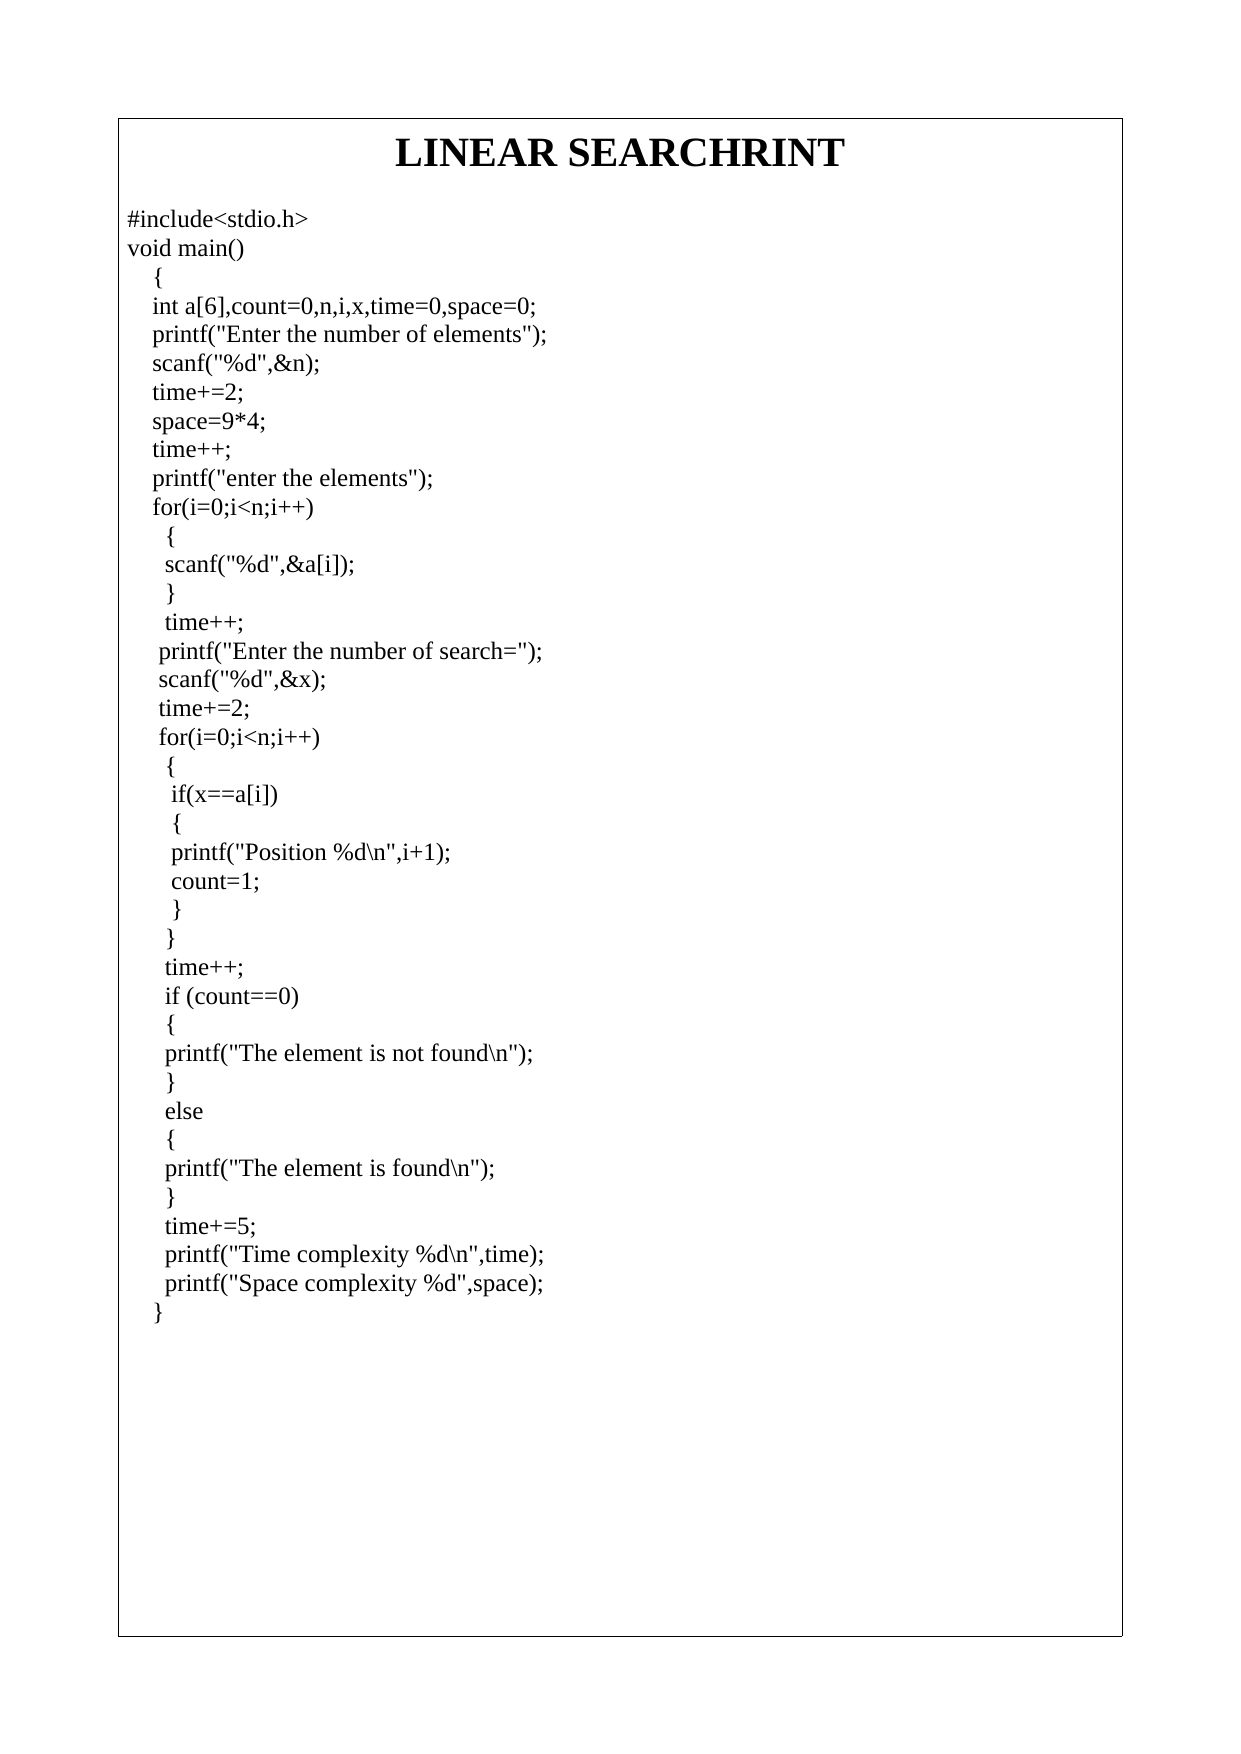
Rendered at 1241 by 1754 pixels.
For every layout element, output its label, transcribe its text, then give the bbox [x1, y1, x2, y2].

text { [127, 808, 1113, 837]
text printf("Enter the number of search="); [127, 636, 1113, 664]
text scanf("%d",&n); [127, 348, 1113, 377]
text printf("enter the elements"); [127, 463, 1113, 492]
text printf("Position %d\n",i+1); [127, 837, 1113, 866]
text printf("The element is not found\n"); [127, 1038, 1113, 1067]
text { [127, 751, 1113, 779]
text } [127, 578, 1113, 607]
text printf("Space complexity %d",space); [127, 1268, 1113, 1297]
text time+=5; [127, 1211, 1113, 1239]
text printf("Enter the number of elements"); [127, 319, 1113, 348]
text time++; [127, 607, 1113, 636]
text { [127, 1009, 1113, 1038]
text } [127, 894, 1113, 923]
text else [127, 1096, 1113, 1124]
text { [127, 521, 1113, 549]
text if(x==a[i]) [127, 779, 1113, 808]
text } [127, 1182, 1113, 1211]
text for(i=0;i<n;i++) [127, 722, 1113, 751]
text int a[6],count=0,n,i,x,time=0,space=0; [127, 291, 1113, 319]
text } [127, 1297, 1113, 1326]
text if (count==0) [127, 981, 1113, 1009]
text } [127, 1067, 1113, 1096]
text scanf("%d",&a[i]); [127, 549, 1113, 578]
text scanf("%d",&x); [127, 664, 1113, 693]
text space=9*4; [127, 406, 1113, 434]
text time+=2; [127, 693, 1113, 722]
text printf("The element is found\n"); [127, 1153, 1113, 1182]
text time+=2; [127, 377, 1113, 406]
text void main() [127, 233, 1113, 262]
text for(i=0;i<n;i++) [127, 492, 1113, 521]
text count=1; [127, 866, 1113, 894]
text printf("Time complexity %d\n",time); [127, 1239, 1113, 1268]
text { [127, 262, 1113, 291]
text } [127, 923, 1113, 952]
text { [127, 1124, 1113, 1153]
text time++; [127, 434, 1113, 463]
text #include<stdio.h> [127, 204, 1113, 233]
text time++; [127, 952, 1113, 981]
